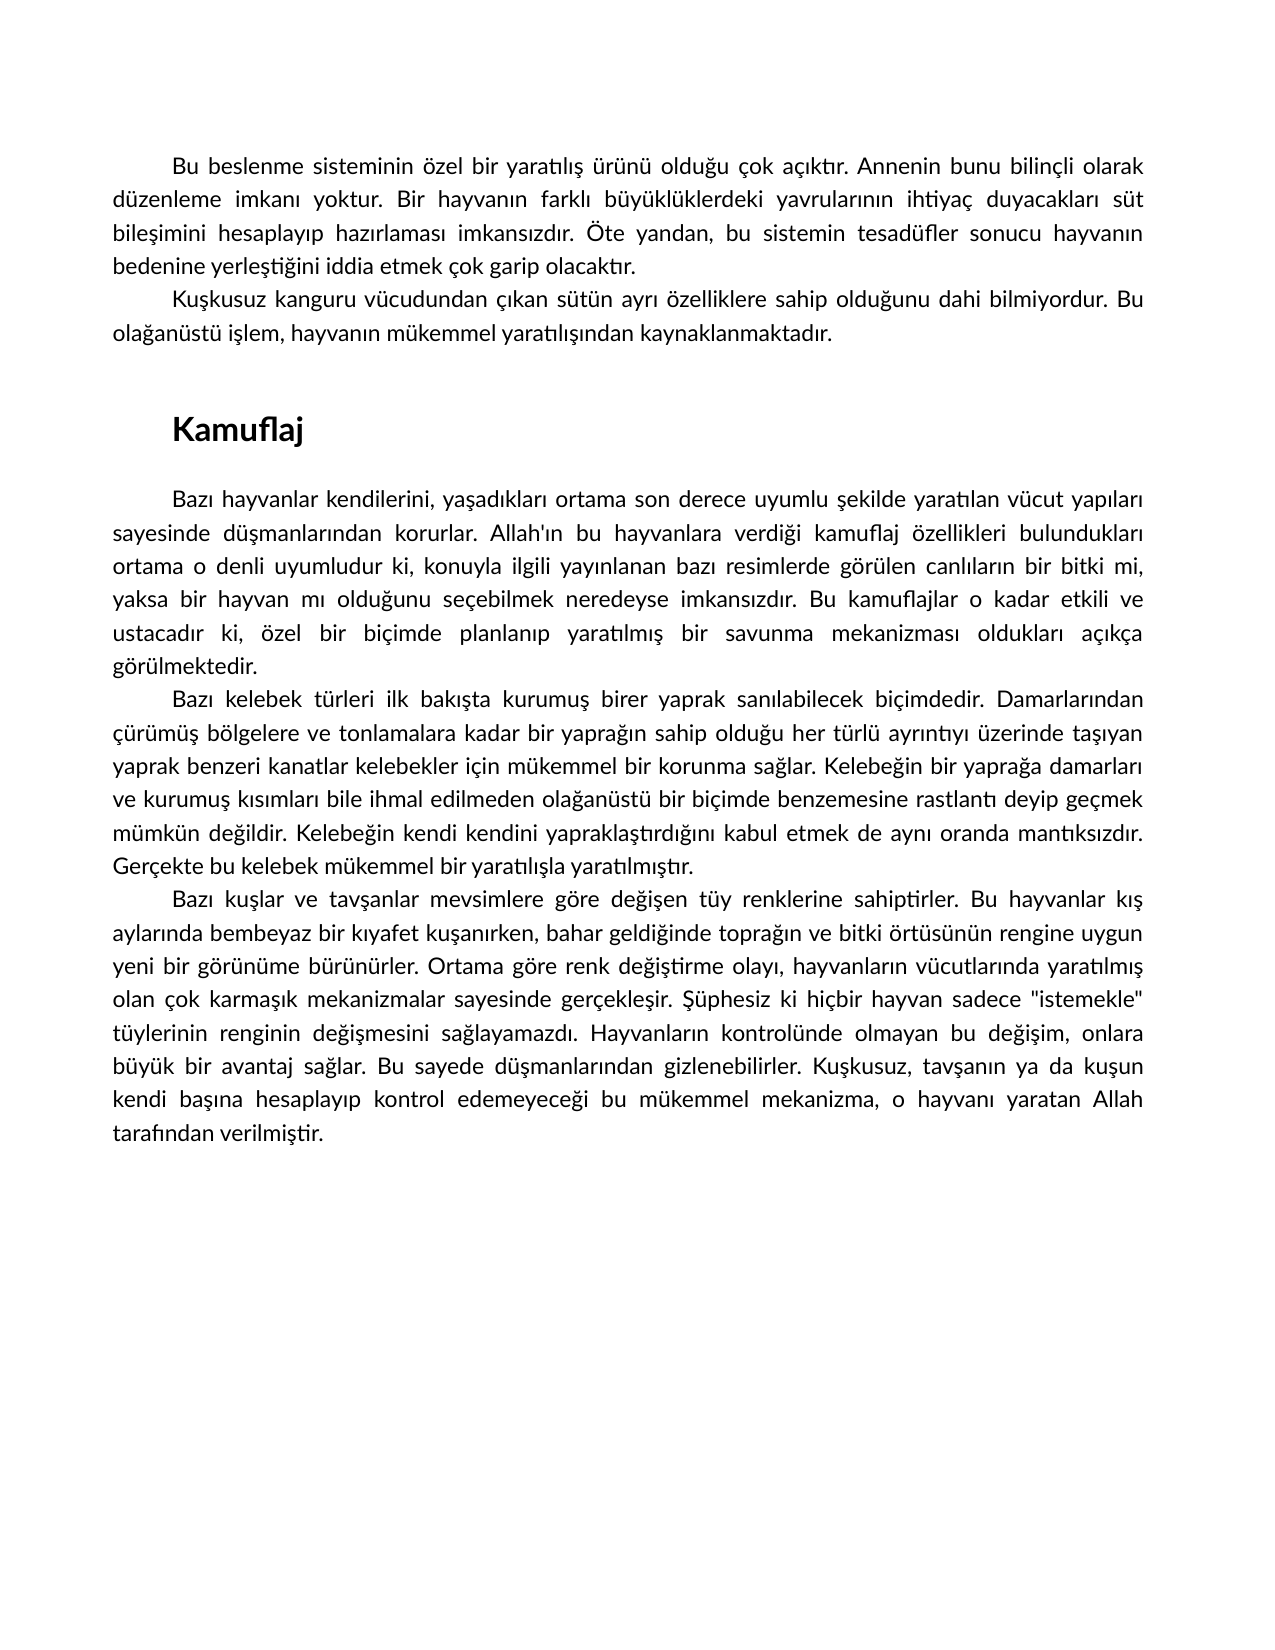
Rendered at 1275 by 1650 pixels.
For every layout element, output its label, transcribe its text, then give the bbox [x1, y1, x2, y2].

text Bu beslenme sisteminin özel bir yaratılış ürünü olduğu çok açıktır. Annenin bunu bilinçli olarak düzenleme imkanı yoktur. Bir hayvanın farklı büyüklüklerdeki yavrularının ihtiyaç duyacakları süt bileşimini hesaplayıp hazırlaması imkansızdır. Öte yandan, bu sistemin tesadüfler sonucu hayvanın bedenine yerleştiğini iddia etmek çok garip olacaktır. [112, 148, 1145, 281]
text Bazı hayvanlar kendilerini, yaşadıkları ortama son derece uyumlu şekilde yaratılan vücut yapıları sayesinde düşmanlarından korurlar. Allah'ın bu hayvanlara verdiği kamuflaj özellikleri bulundukları ortama o denli uyumludur ki, konuyla ilgili yayınlanan bazı resimlerde görülen canlıların bir bitki mi, yaksa bir hayvan mı olduğunu seçebilmek neredeyse imkansızdır. Bu kamuflajlar o kadar etkili ve ustacadır ki, özel bir biçimde planlanıp yaratılmış bir savunma mekanizması oldukları açıkça görülmektedir. [112, 481, 1145, 681]
text Bazı kelebek türleri ilk bakışta kurumuş birer yaprak sanılabilecek biçimdedir. Damarlarından çürümüş bölgelere ve tonlamalara kadar bir yaprağın sahip olduğu her türlü ayrıntıyı üzerinde taşıyan yaprak benzeri kanatlar kelebekler için mükemmel bir korunma sağlar. Kelebeğin bir yaprağa damarları ve kurumuş kısımları bile ihmal edilmeden olağanüstü bir biçimde benzemesine rastlantı deyip geçmek mümkün değildir. Kelebeğin kendi kendini yapraklaştırdığını kabul etmek de aynı oranda mantıksızdır. Gerçekte bu kelebek mükemmel bir yaratılışla yaratılmıştır. [112, 681, 1145, 881]
subtitle Kamuflaj [112, 414, 1145, 448]
text Kuşkusuz kanguru vücudundan çıkan sütün ayrı özelliklere sahip olduğunu dahi bilmiyordur. Bu olağanüstü işlem, hayvanın mükemmel yaratılışından kaynaklanmaktadır. [112, 281, 1145, 348]
text Bazı kuşlar ve tavşanlar mevsimlere göre değişen tüy renklerine sahiptirler. Bu hayvanlar kış aylarında bembeyaz bir kıyafet kuşanırken, bahar geldiğinde toprağın ve bitki örtüsünün rengine uygun yeni bir görünüme bürünürler. Ortama göre renk değiştirme olayı, hayvanların vücutlarında yaratılmış olan çok karmaşık mekanizmalar sayesinde gerçekleşir. Şüphesiz ki hiçbir hayvan sadece "istemekle" tüylerinin renginin değişmesini sağlayamazdı. Hayvanların kontrolünde olmayan bu değişim, onlara büyük bir avantaj sağlar. Bu sayede düşmanlarından gizlenebilirler. Kuşkusuz, tavşanın ya da kuşun kendi başına hesaplayıp kontrol edemeyeceği bu mükemmel mekanizma, o hayvanı yaratan Allah tarafından verilmiştir. [112, 881, 1145, 1148]
